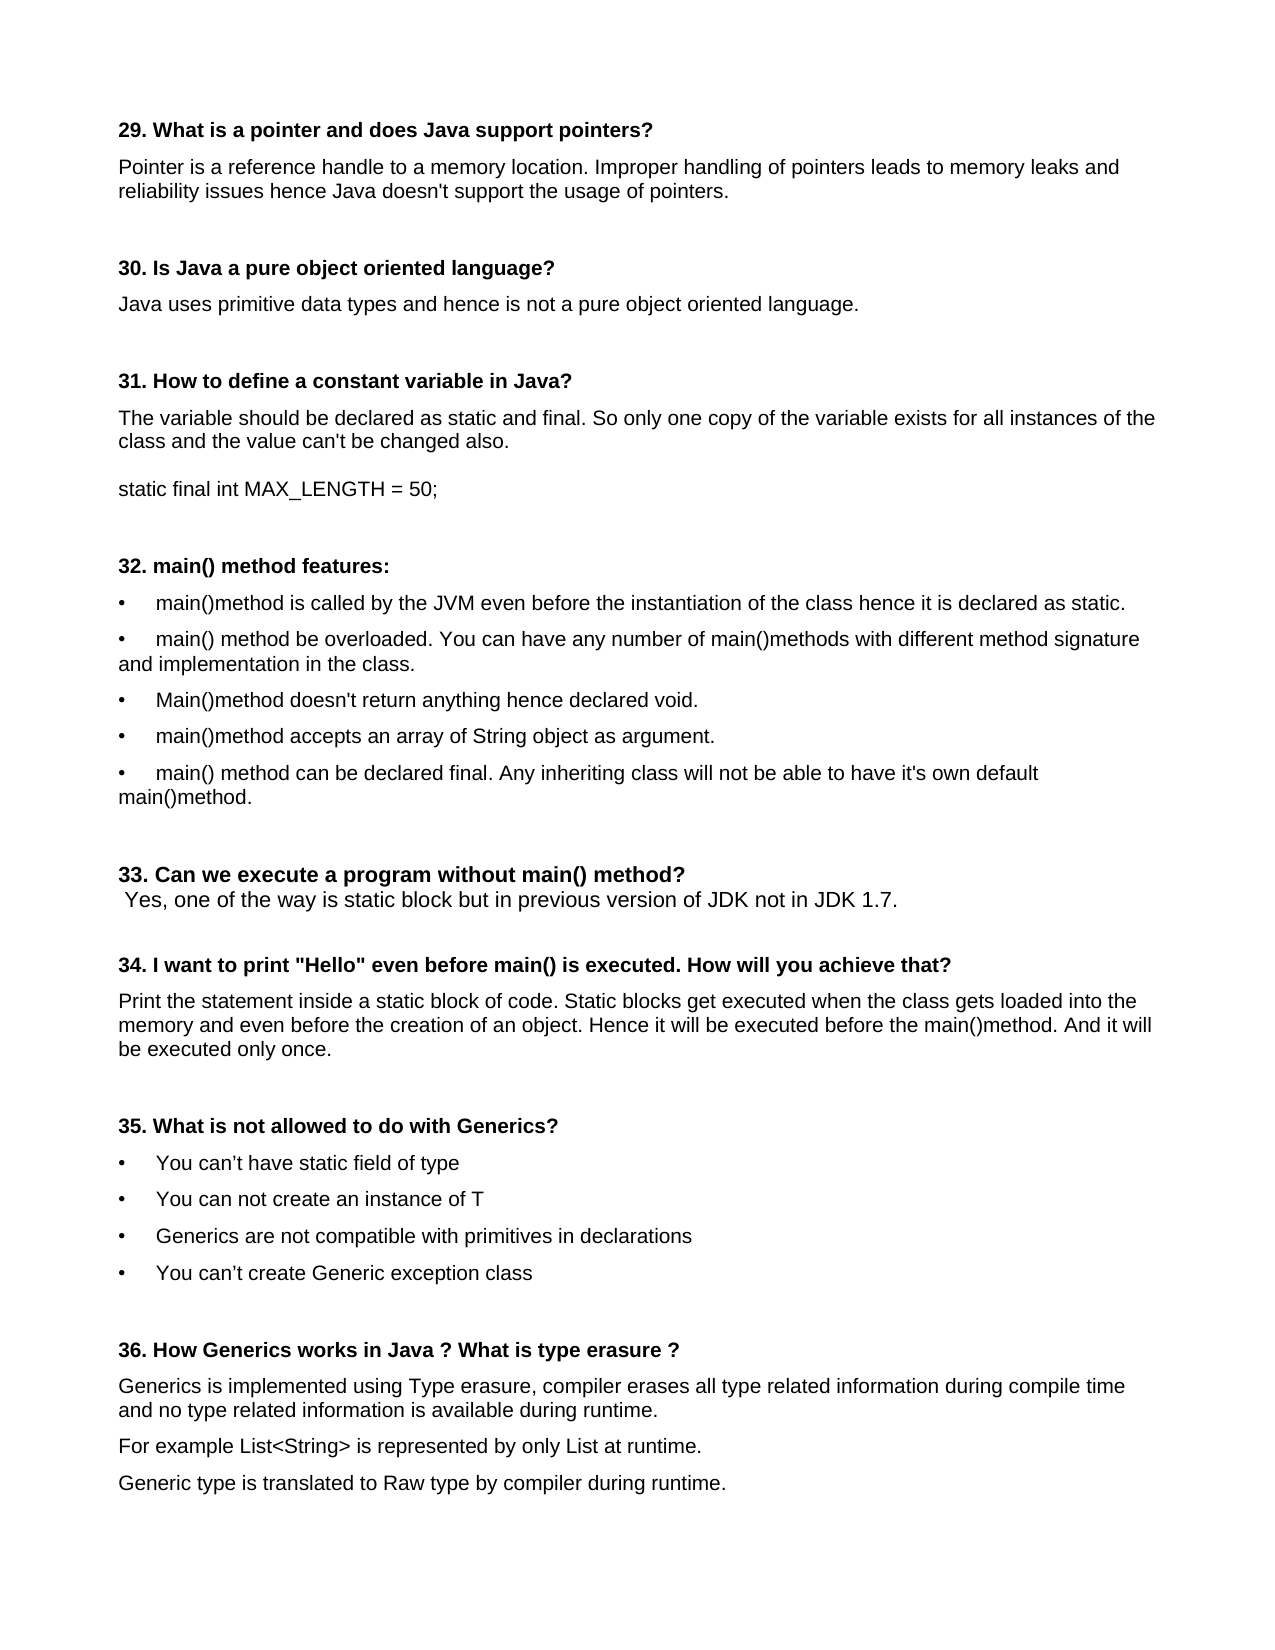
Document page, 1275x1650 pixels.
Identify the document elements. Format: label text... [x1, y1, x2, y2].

list main()method is called by the JVM even before the instantiation of the class hence it is declared as static. [81, 591, 1157, 615]
list Generics are not compatible with primitives in declarations [81, 1224, 1157, 1248]
text 36. How Generics works in Java ? What is type erasure ? [118, 1337, 1157, 1361]
text Generic type is translated to Raw type by compiler during runtime. [118, 1471, 1157, 1495]
list You can not create an instance of T [81, 1187, 1157, 1211]
list main()method accepts an array of String object as argument. [81, 724, 1157, 748]
text Print the statement inside a static block of code. Static blocks get executed when the class gets loaded into the memory and even before the creation of an object. Hence it will be executed before the main()method. And it will be executed only once. [118, 989, 1157, 1061]
list main() method can be declared final. Any inheriting class will not be able to have it's own default main()method. [81, 761, 1157, 809]
text The variable should be declared as static and final. So only one copy of the variable exists for all instances of the class and the value can't be changed also. static final int MAX_LENGTH = 50; [118, 405, 1157, 501]
text 30. Is Java a pure object oriented language? [118, 256, 1157, 279]
list You can’t create Generic exception class [81, 1260, 1157, 1284]
text 32. main() method features: [118, 554, 1157, 578]
text 29. What is a pointer and does Java support pointers? [118, 118, 1157, 142]
text Yes, one of the way is static block but in previous version of JDK not in JDK 1.7. [118, 887, 1157, 912]
text Pointer is a reference handle to a memory location. Improper handling of pointers leads to memory leaks and reliability issues hence Java doesn't support the usage of pointers. [118, 154, 1157, 202]
text For example List<String> is represented by only List at runtime. [118, 1434, 1157, 1458]
text Generics is implemented using Type erasure, compiler erases all type related information during compile time and no type related information is available during runtime. [118, 1374, 1157, 1422]
list main() method be overloaded. You can have any number of main()methods with different method signature and implementation in the class. [81, 627, 1157, 675]
text 35. What is not allowed to do with Generics? [118, 1114, 1157, 1138]
list You can’t have static field of type [81, 1151, 1157, 1175]
text Java uses primitive data types and hence is not a pure object oriented language. [118, 292, 1157, 316]
text 31. How to define a constant variable in Java? [118, 369, 1157, 393]
list Main()method doesn't return anything hence declared void. [81, 688, 1157, 712]
text 34. I want to print "Hello" even before main() is executed. How will you achieve that? [118, 953, 1157, 977]
text 33. Can we execute a program without main() method? [118, 862, 1157, 887]
